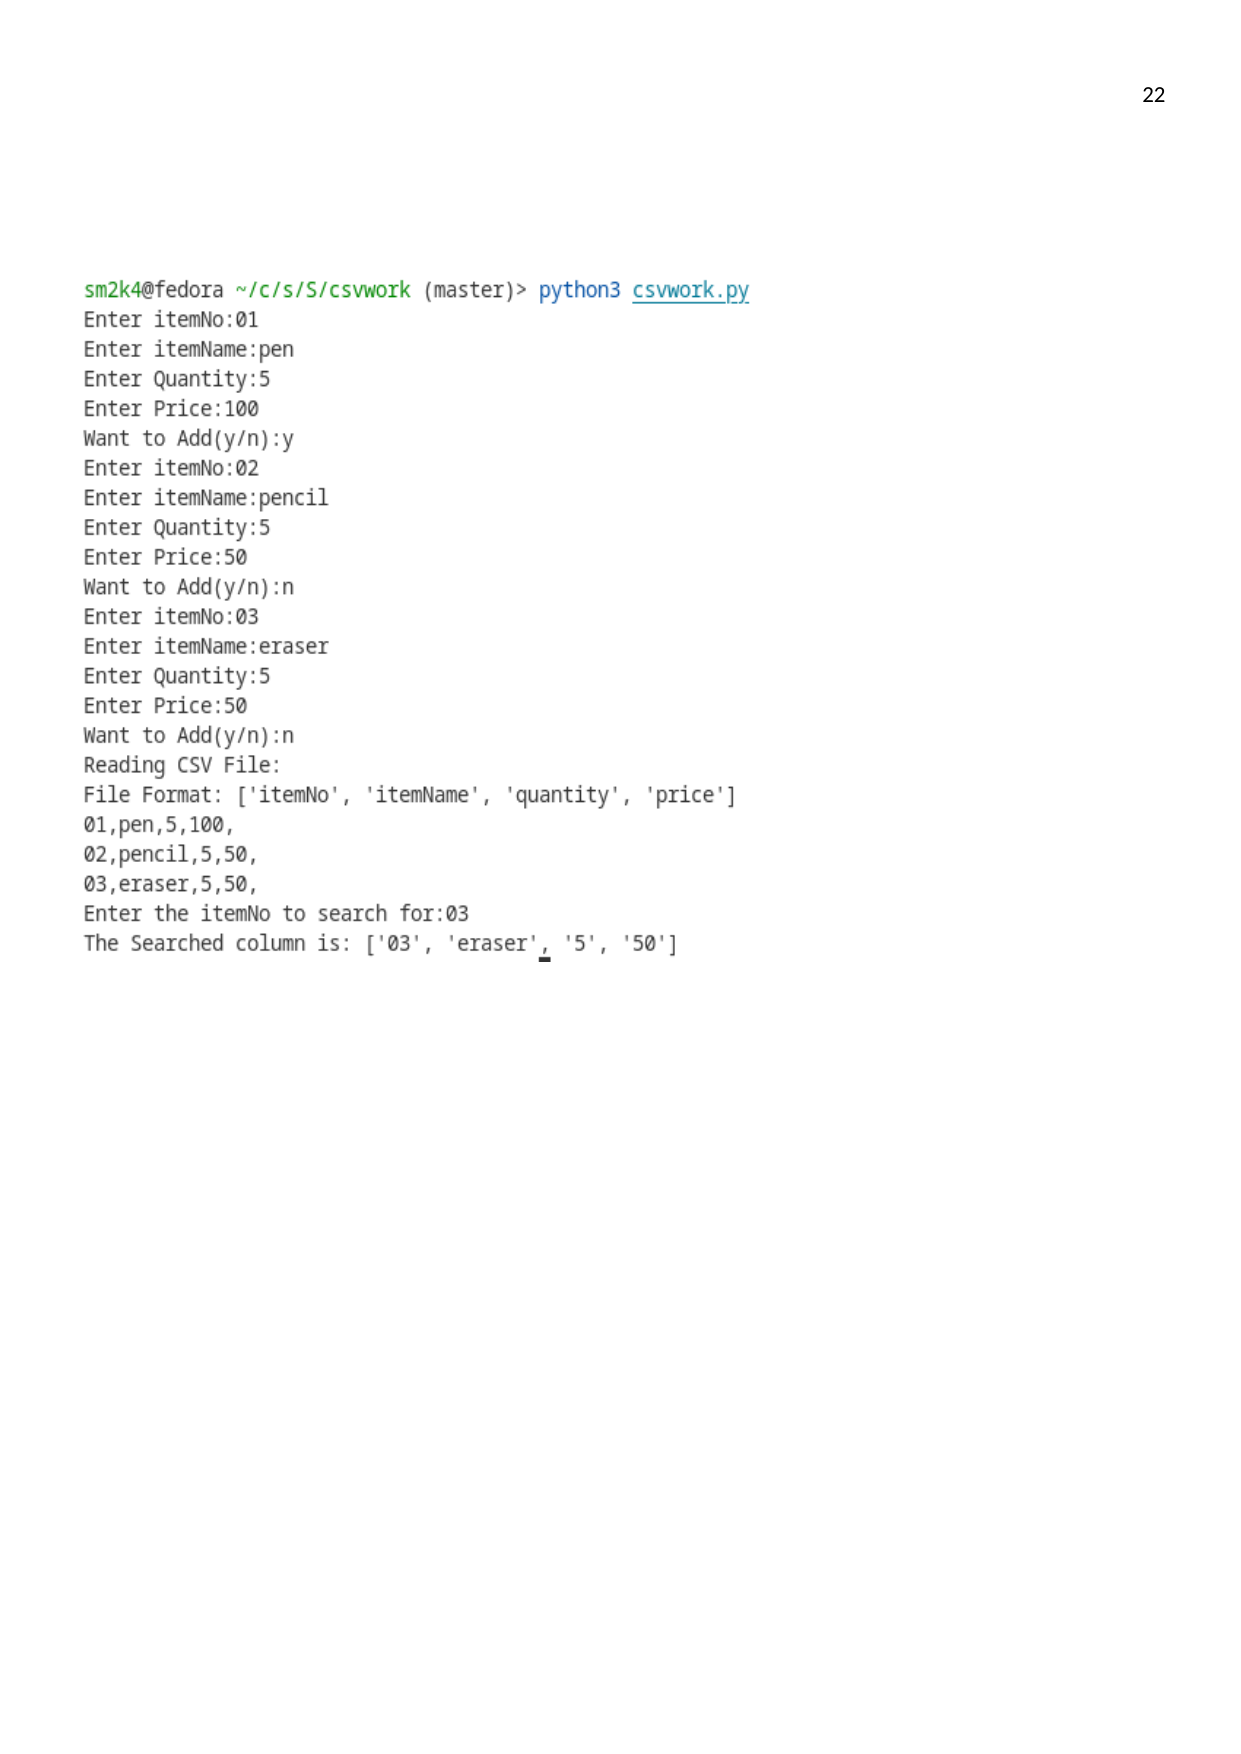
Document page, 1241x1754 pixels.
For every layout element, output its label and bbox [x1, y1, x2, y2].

picture [72, 271, 942, 962]
